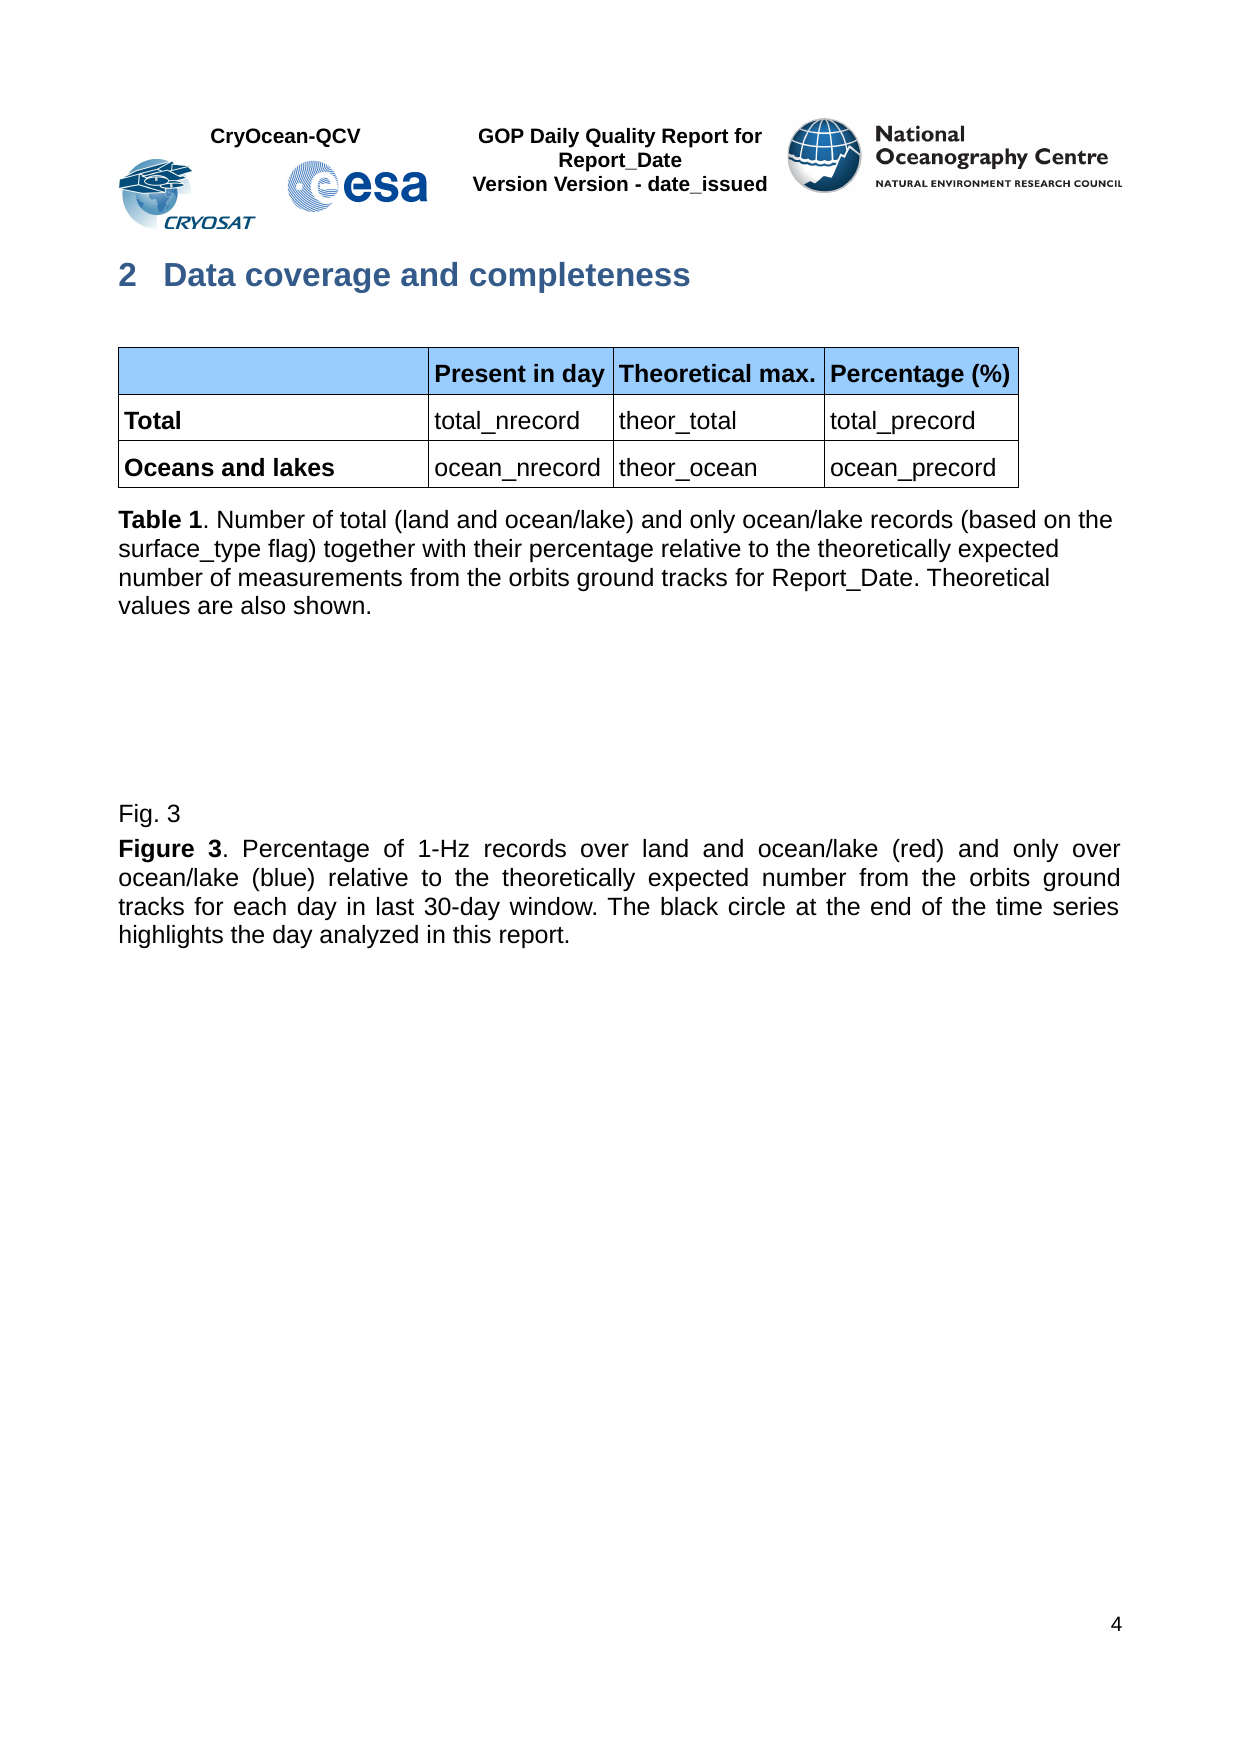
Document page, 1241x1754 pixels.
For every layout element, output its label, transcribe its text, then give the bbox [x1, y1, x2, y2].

picture [118, 159, 256, 229]
table_cell theor_ocean [614, 441, 824, 487]
table_cell total_nrecord [429, 395, 613, 440]
text Figure 3. Percentage of 1-Hz records over land and ocean/lake (red) and only over ocean/lake (blue) relative to the theoretically expected number from the orbits ground tracks for each day in last 30-day window. The black circle at the end of the time series highlights the day analyzed in this report. [118, 834, 1122, 949]
picture [787, 118, 1123, 193]
table_cell ocean_nrecord [429, 441, 613, 487]
picture [287, 159, 428, 212]
table_cell Oceans and lakes [119, 441, 428, 487]
text Fig. 3 [118, 799, 1122, 828]
text Table 1. Number of total (land and ocean/lake) and only ocean/lake records (based on the surface_type flag) together with their percentage relative to the theoretically expected number of measurements from the orbits ground tracks for Report_Date. Theoretical values are also shown. [118, 505, 1122, 620]
table_header [119, 348, 428, 394]
table_header Theoretical max. [614, 348, 824, 394]
table_cell Total [119, 395, 428, 440]
table_cell total_precord [825, 395, 1018, 440]
table_cell ocean_precord [825, 441, 1018, 487]
subtitle Data coverage and completeness [118, 255, 1122, 294]
table_header Percentage (%) [825, 348, 1018, 394]
table_header Present in day [429, 348, 613, 394]
table_cell theor_total [614, 395, 824, 440]
